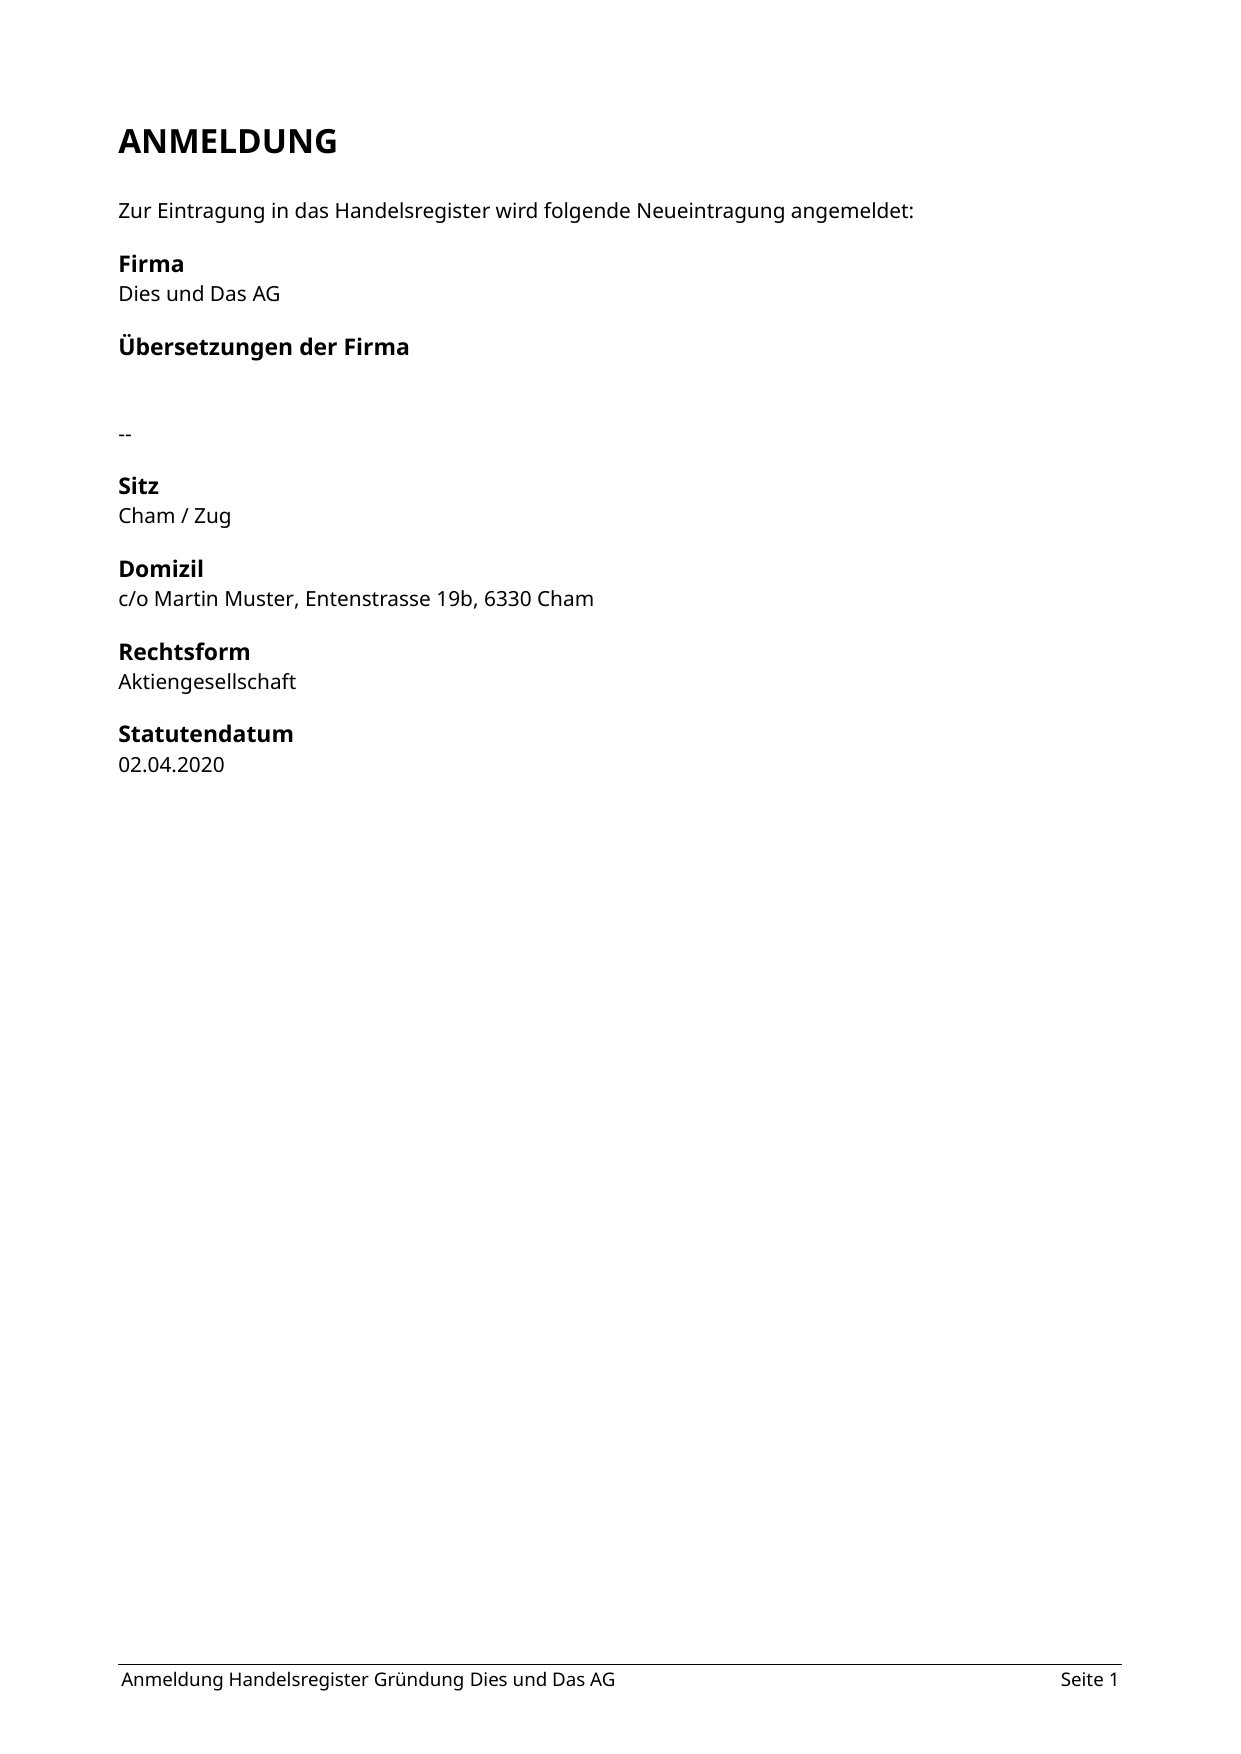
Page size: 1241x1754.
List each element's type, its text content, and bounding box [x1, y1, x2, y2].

subtitle ANMELDUNG [118, 118, 1122, 163]
text Dies und Das AG [118, 279, 1122, 308]
text Cham / Zug [118, 502, 1122, 530]
text 02.04.2020 [118, 750, 1122, 778]
text -- [118, 419, 1122, 447]
subtitle Rechtsform [118, 636, 1122, 667]
subtitle Übersetzungen der Firma [118, 331, 1122, 362]
subtitle Statutendatum [118, 718, 1122, 750]
subtitle Sitz [118, 470, 1122, 502]
text Zur Eintragung in das Handelsregister wird folgende Neueintragung angemeldet: [118, 197, 1122, 225]
text c/o Martin Muster, Entenstrasse 19b, 6330 Cham [118, 584, 1122, 613]
text Aktiengesellschaft [118, 667, 1122, 695]
subtitle Domizil [118, 553, 1122, 584]
subtitle Firma [118, 248, 1122, 279]
